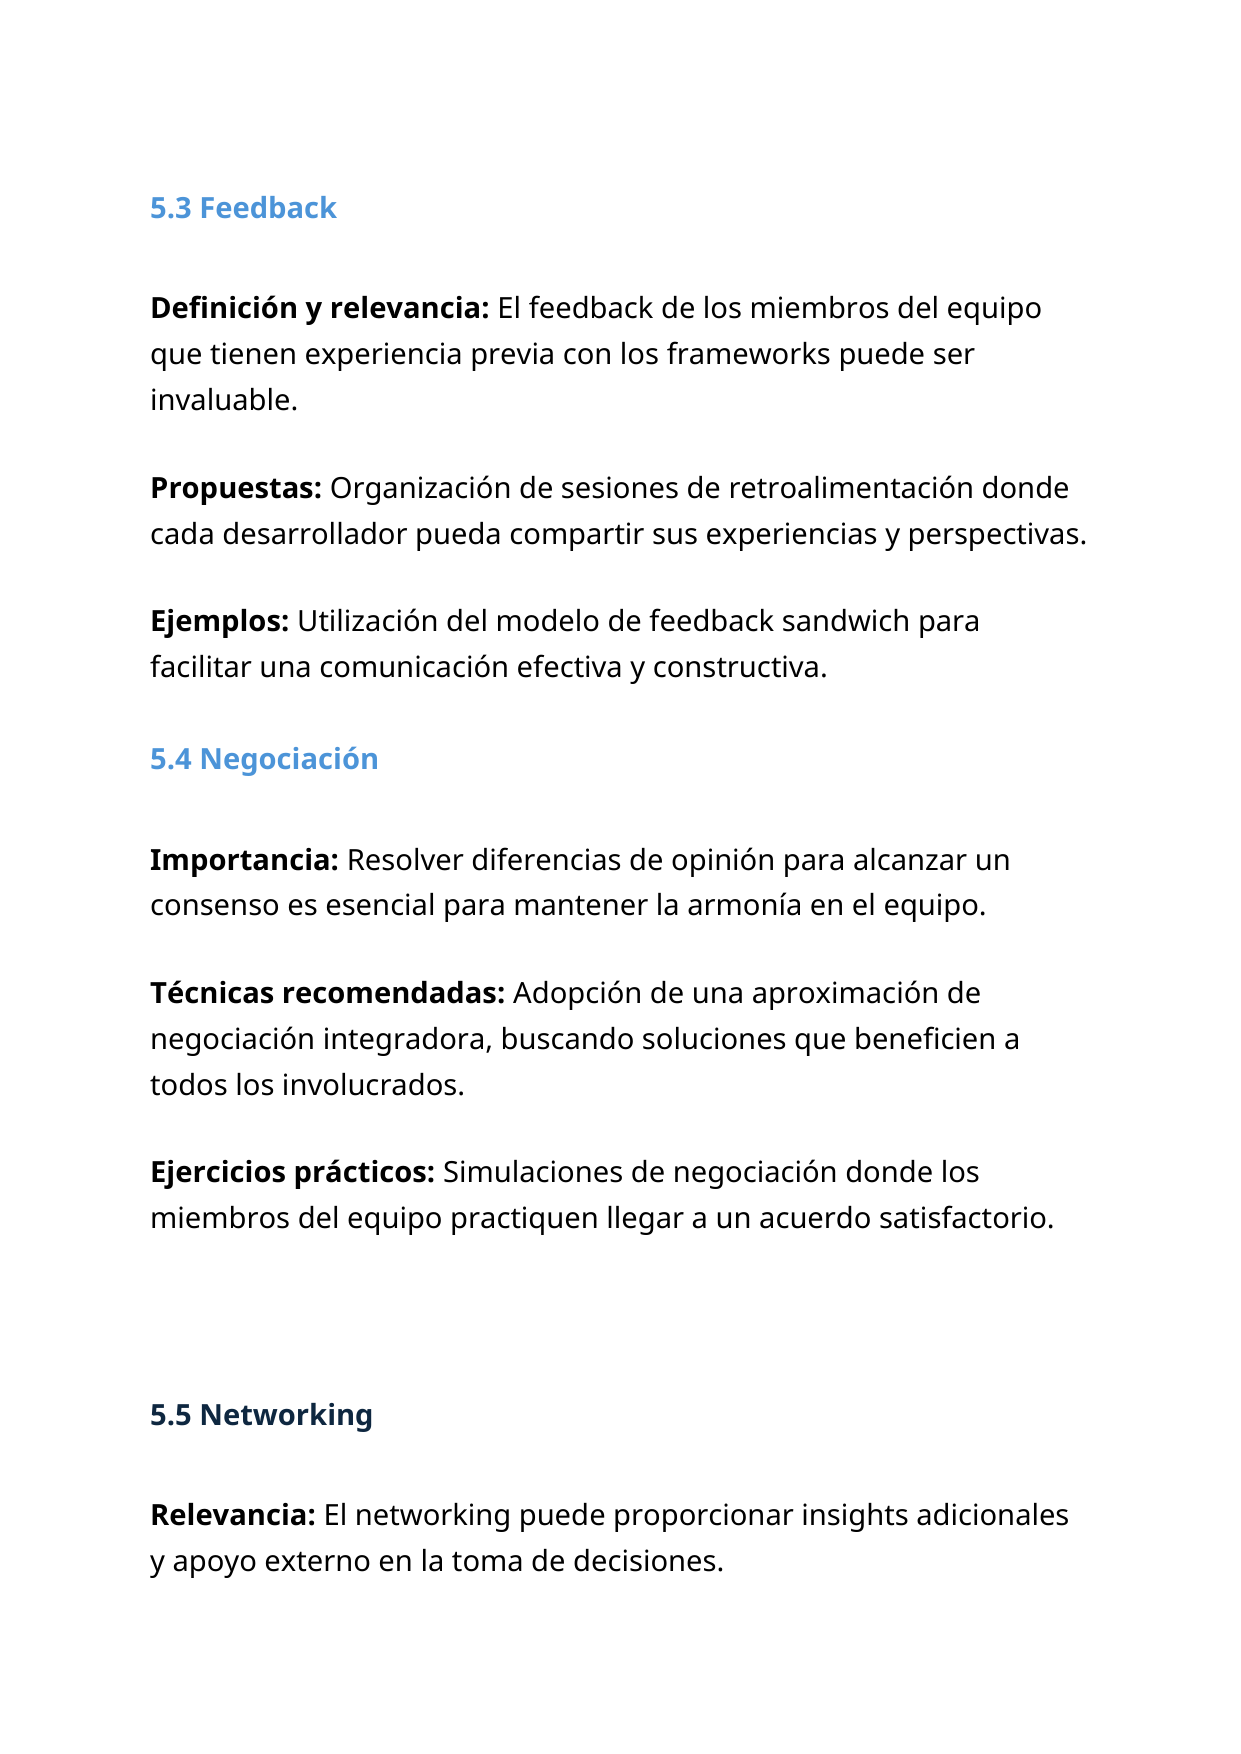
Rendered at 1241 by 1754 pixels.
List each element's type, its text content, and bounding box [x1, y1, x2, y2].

text Relevancia: El networking puede proporcionar insights adicionales y apoyo externo en la toma de decisiones. [150, 1494, 1090, 1580]
subtitle 5.3 Feedback [150, 187, 1090, 227]
text Definición y relevancia: El feedback de los miembros del equipo que tienen experiencia previa con los frameworks puede ser invaluable. [150, 288, 1090, 419]
text Ejercicios prácticos: Simulaciones de negociación donde los miembros del equipo practiquen llegar a un acuerdo satisfactorio. [150, 1152, 1090, 1237]
text Propuestas: Organización de sesiones de retroalimentación donde cada desarrollador pueda compartir sus experiencias y perspectivas. [150, 467, 1090, 553]
text Técnicas recomendadas: Adopción de una aproximación de negociación integradora, buscando soluciones que beneficien a todos los involucrados. [150, 972, 1090, 1104]
text Importancia: Resolver diferencias de opinión para alcanzar un consenso es esencial para mantener la armonía en el equipo. [150, 839, 1090, 924]
subtitle 5.5 Networking [150, 1394, 1090, 1434]
subtitle 5.4 Negociación [150, 738, 1090, 778]
text Ejemplos: Utilización del modelo de feedback sandwich para facilitar una comunicación efectiva y constructiva. [150, 601, 1090, 686]
